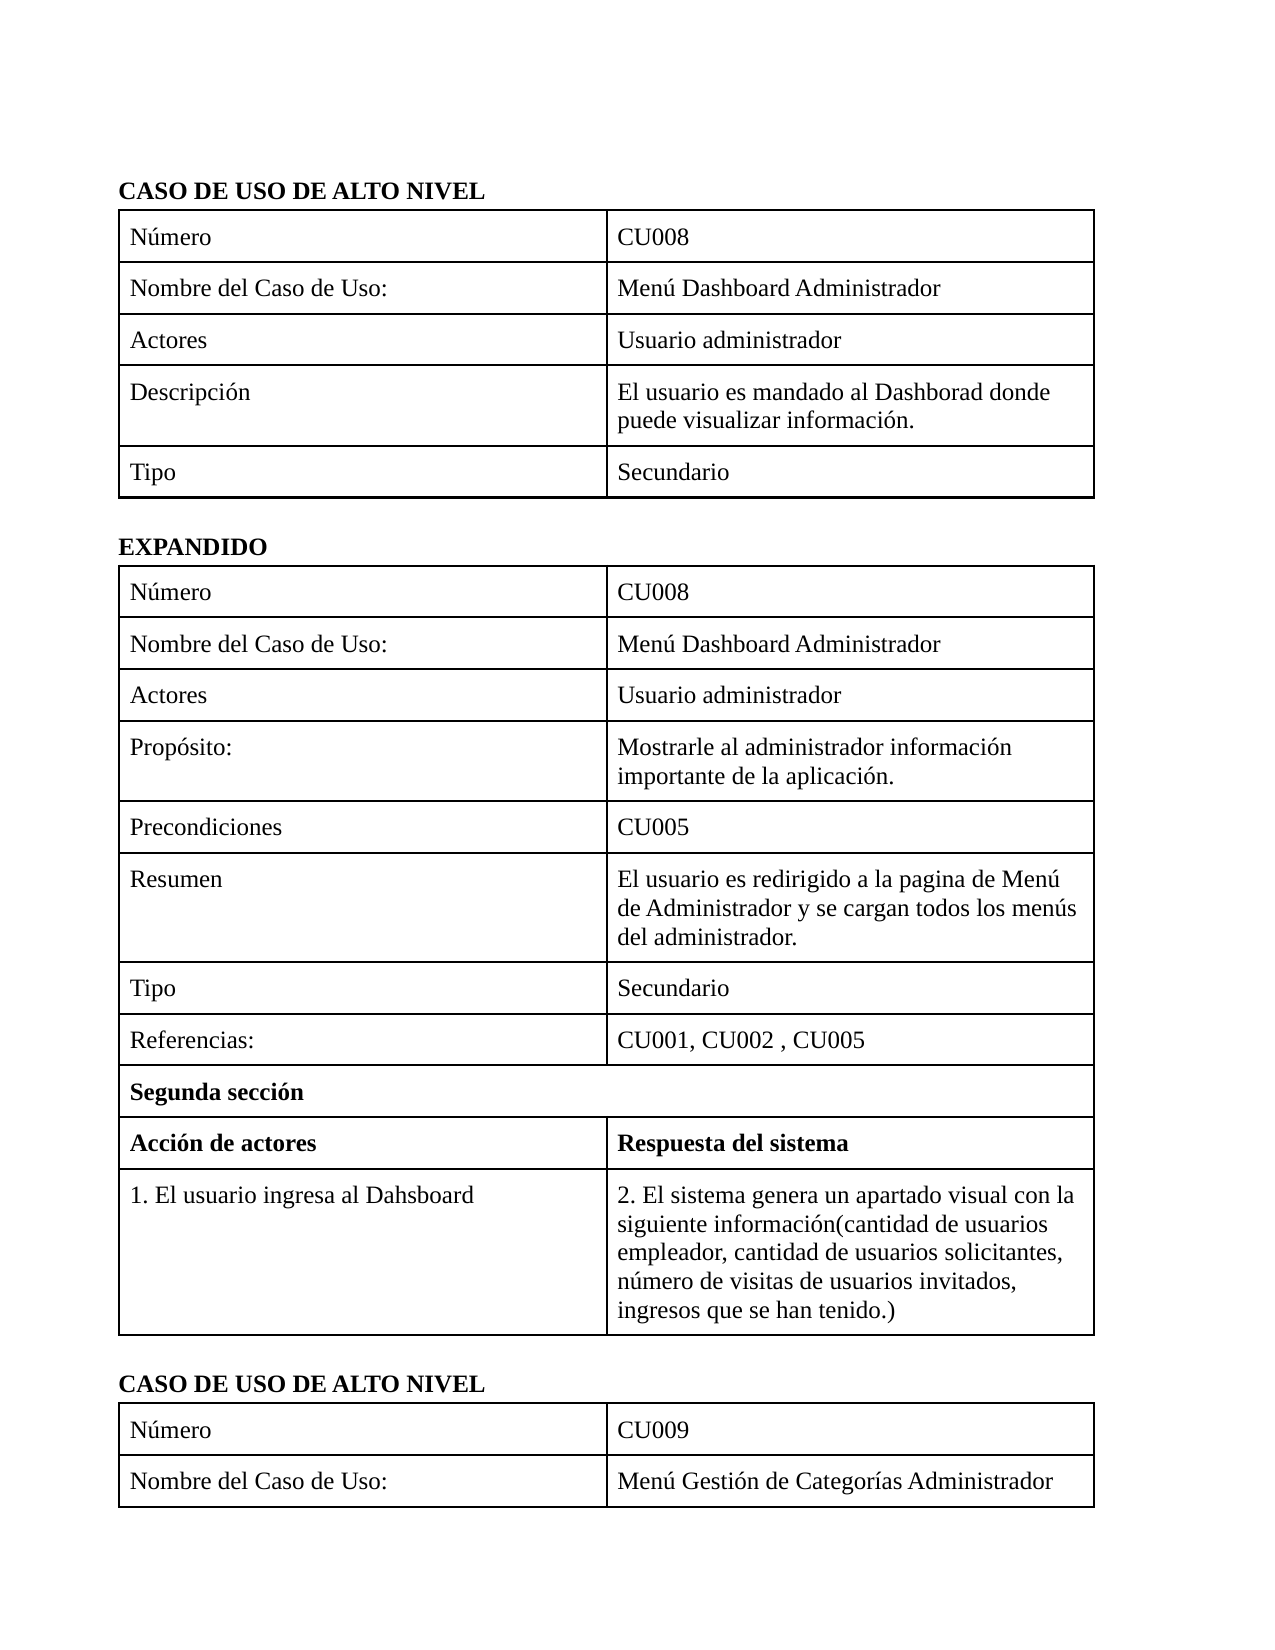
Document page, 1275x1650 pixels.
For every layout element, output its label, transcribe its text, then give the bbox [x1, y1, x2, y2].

table_cell Acción de actores [120, 1118, 606, 1167]
text CASO DE USO DE ALTO NIVEL [118, 176, 1157, 205]
table_header Número [120, 1404, 606, 1454]
table_cell Mostrarle al administrador información importante de la aplicación. [608, 722, 1093, 800]
table_header Número [120, 211, 606, 261]
table_cell Resumen [120, 854, 606, 961]
text CASO DE USO DE ALTO NIVEL [118, 1369, 1157, 1398]
table_cell Menú Gestión de Categorías Administrador [608, 1456, 1093, 1506]
table_cell Usuario administrador [608, 670, 1093, 719]
table_cell Secundario [608, 447, 1093, 496]
table_cell Nombre del Caso de Uso: [120, 263, 606, 313]
table_cell Nombre del Caso de Uso: [120, 618, 606, 668]
table_cell Secundario [608, 963, 1093, 1012]
table_cell CU005 [608, 802, 1093, 852]
table_cell Respuesta del sistema [608, 1118, 1093, 1167]
table_cell Actores [120, 315, 606, 364]
table_header Número [120, 567, 606, 616]
table_cell Propósito: [120, 722, 606, 800]
table_cell Usuario administrador [608, 315, 1093, 364]
table_header CU008 [608, 567, 1093, 616]
table_cell CU001, CU002 , CU005 [608, 1015, 1093, 1064]
table_header CU008 [608, 211, 1093, 261]
table_cell Descripción [120, 366, 606, 445]
text EXPANDIDO [118, 532, 1157, 560]
table_cell Actores [120, 670, 606, 719]
table_cell 1. El usuario ingresa al Dahsboard [120, 1170, 606, 1334]
table_cell Nombre del Caso de Uso: [120, 1456, 606, 1506]
table_cell Menú Dashboard Administrador [608, 618, 1093, 668]
table_cell El usuario es mandado al Dashborad donde puede visualizar información. [608, 366, 1093, 445]
table_header CU009 [608, 1404, 1093, 1454]
table_cell El usuario es redirigido a la pagina de Menú de Administrador y se cargan todos los menús del administrador. [608, 854, 1093, 961]
table_cell Precondiciones [120, 802, 606, 852]
table_cell 2. El sistema genera un apartado visual con la siguiente información(cantidad de usuarios empleador, cantidad de usuarios solicitantes, número de visitas de usuarios invitados, ingresos que se han tenido.) [608, 1170, 1093, 1334]
table_cell Referencias: [120, 1015, 606, 1064]
table_cell Menú Dashboard Administrador [608, 263, 1093, 313]
table_cell Segunda sección [120, 1066, 1093, 1116]
table_cell Tipo [120, 447, 606, 496]
table_cell Tipo [120, 963, 606, 1012]
